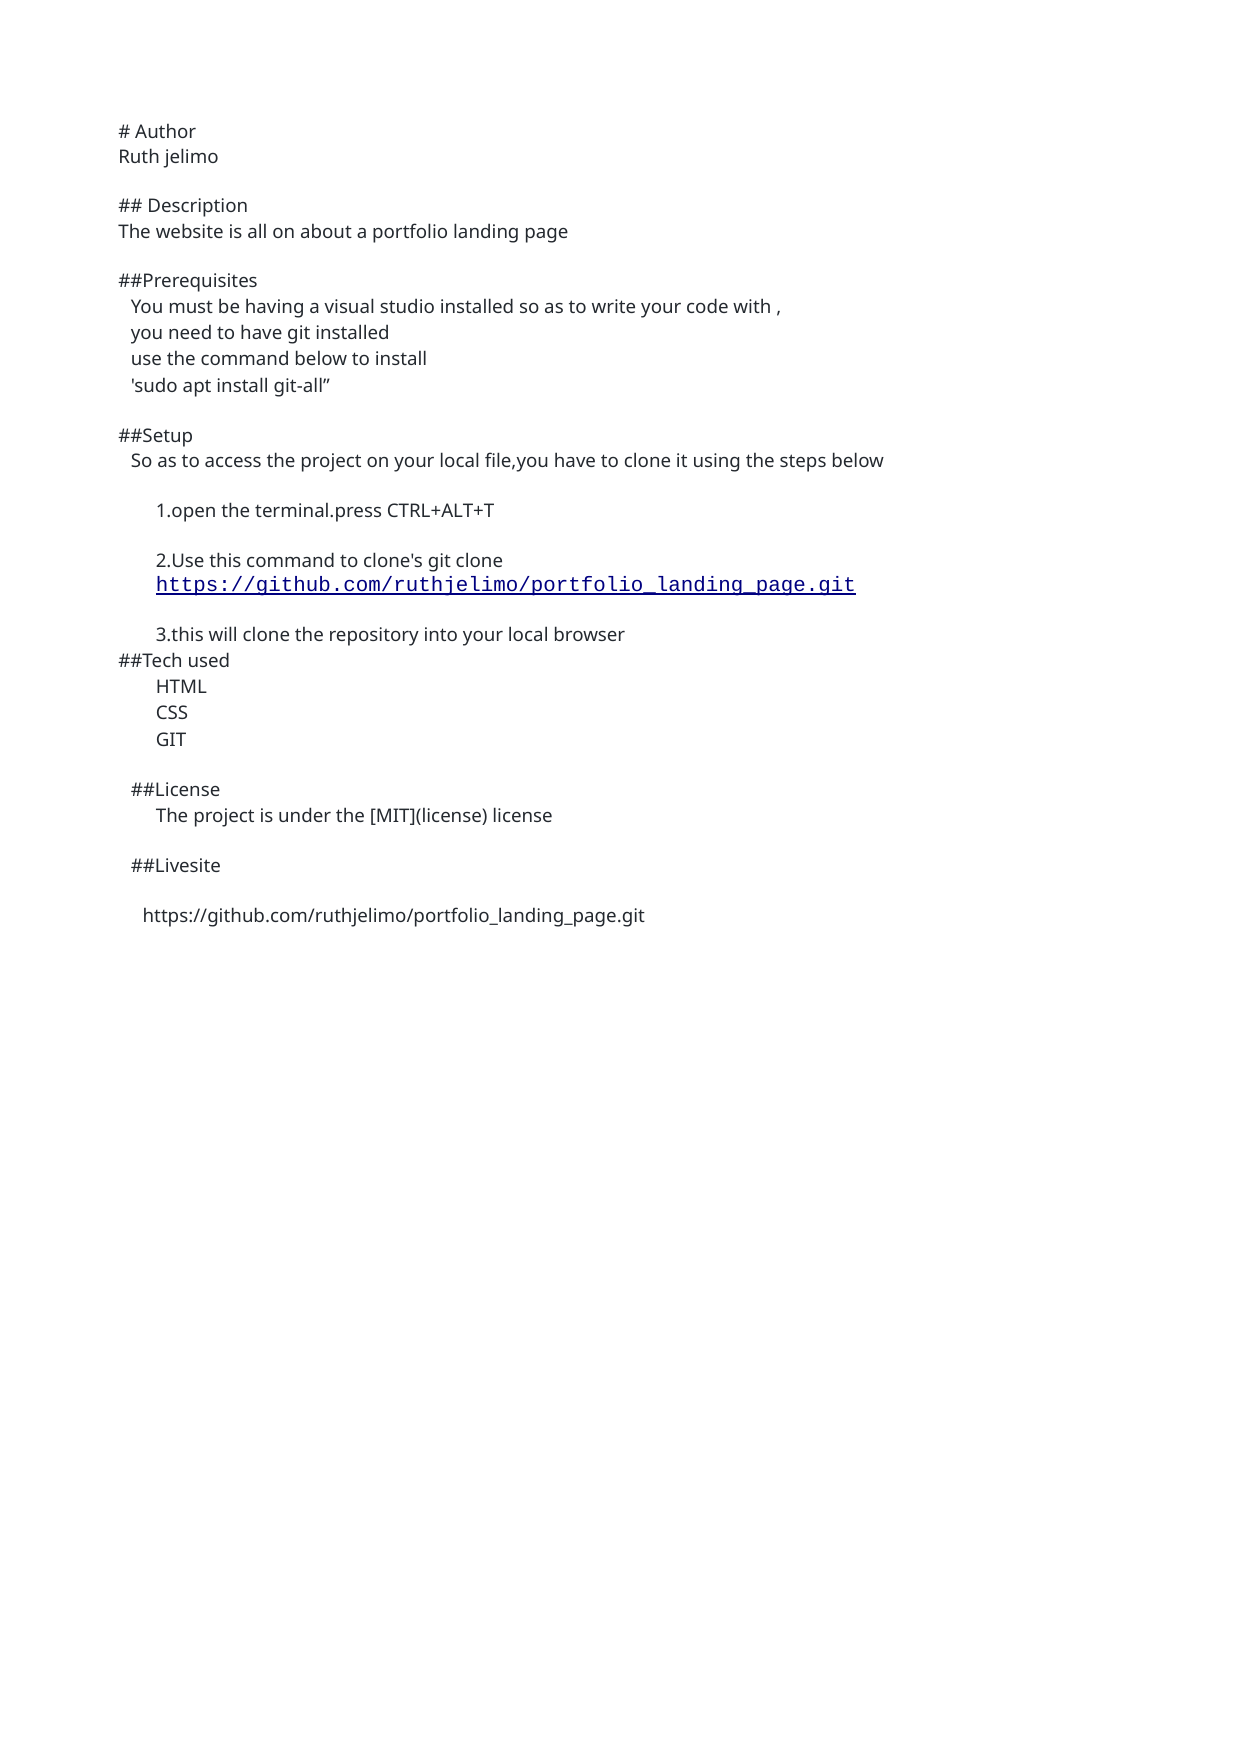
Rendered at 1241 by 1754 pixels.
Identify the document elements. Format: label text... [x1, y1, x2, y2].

text ##License [118, 776, 1122, 802]
text Ruth jelimo [118, 144, 1122, 169]
text https://github.com/ruthjelimo/portfolio_landing_page.git [118, 902, 1122, 928]
text 1.open the terminal.press CTRL+ALT+T [118, 498, 1122, 524]
text The project is under the [MIT](license) license [118, 802, 1122, 828]
text ## Description [118, 193, 1122, 218]
text use the command below to install [118, 346, 1122, 372]
text ##Livesite [118, 852, 1122, 878]
text 'sudo apt install git-all” [118, 372, 1122, 398]
text you need to have git installed [118, 319, 1122, 346]
text So as to access the project on your local file,you have to clone it using the steps below [118, 448, 1122, 474]
text 2.Use this command to clone's git clone [118, 548, 1122, 574]
text 3.this will clone the repository into your local browser [118, 621, 1122, 648]
text # Author [118, 118, 1122, 144]
text GIT [118, 726, 1122, 752]
text https://github.com/ruthjelimo/portfolio_landing_page.git [118, 574, 1122, 598]
text The website is all on about a portfolio landing page [118, 218, 1122, 244]
text ##Prerequisites [118, 267, 1122, 293]
text HTML [118, 673, 1122, 699]
text You must be having a visual studio installed so as to write your code with , [118, 293, 1122, 319]
text CSS [118, 699, 1122, 726]
text ##Setup [118, 422, 1122, 448]
text ##Tech used [118, 648, 1122, 673]
